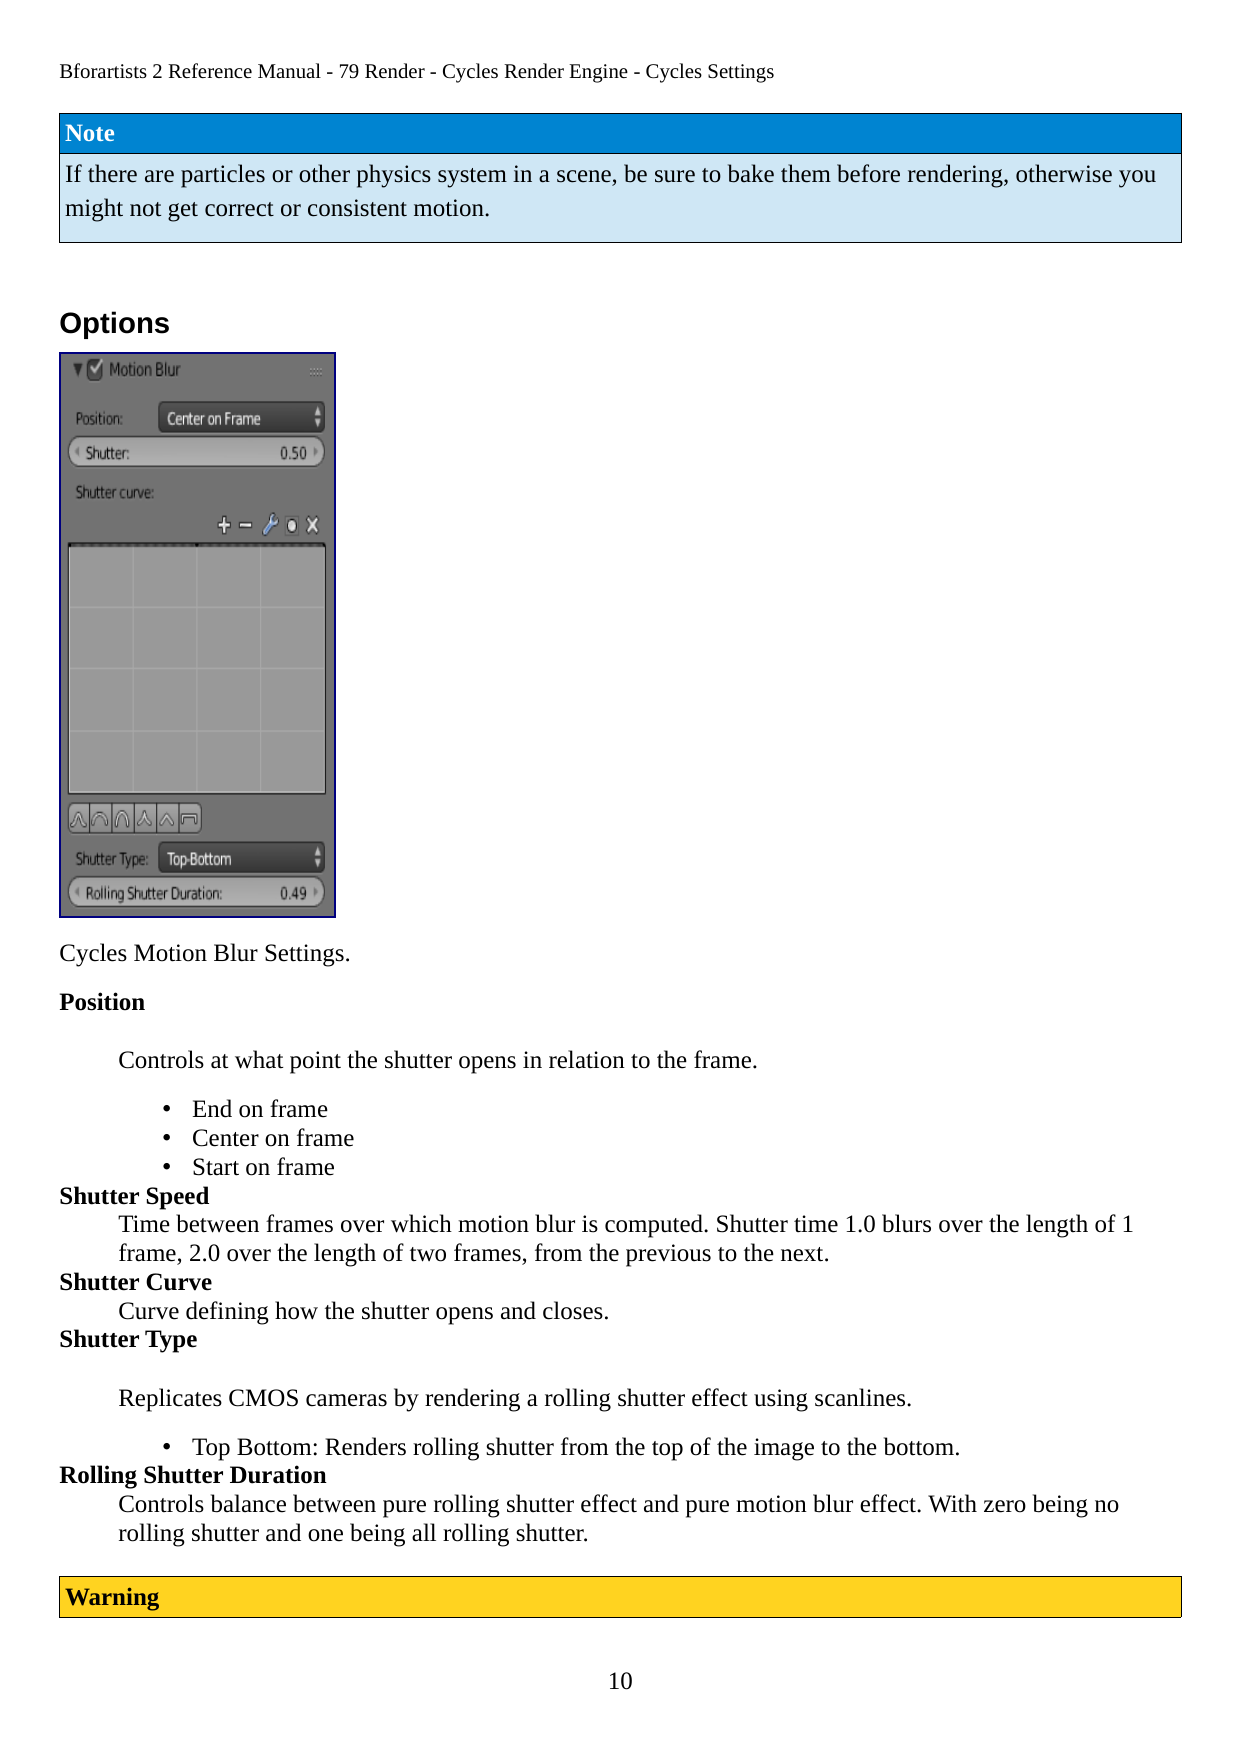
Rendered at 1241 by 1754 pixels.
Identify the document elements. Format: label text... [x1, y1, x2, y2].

table_cell If there are particles or other physics system in a scene, be sure to bake them before rendering, otherwise you might not get correct or consistent motion. [60, 154, 1181, 242]
subtitle Shutter Speed [59, 1181, 1181, 1209]
table_header Note [60, 114, 1181, 153]
table_header Warning [60, 1577, 1181, 1617]
list Start on frame [162, 1152, 1181, 1181]
list End on frame [162, 1094, 1181, 1123]
list Center on frame [162, 1123, 1181, 1152]
list Controls balance between pure rolling shutter effect and pure motion blur effect. With zero being no rolling shutter and one being all rolling shutter. [118, 1489, 1181, 1547]
subtitle Options [59, 306, 1181, 340]
list Top Bottom: Renders rolling shutter from the top of the image to the bottom. [162, 1432, 1181, 1461]
list Curve defining how the shutter opens and closes. [118, 1296, 1181, 1324]
subtitle Position [59, 987, 1181, 1016]
picture [61, 354, 334, 916]
text Cycles Motion Blur Settings. [59, 938, 1181, 967]
text Controls at what point the shutter opens in relation to the frame. [118, 1046, 1181, 1074]
list Time between frames over which motion blur is computed. Shutter time 1.0 blurs over the length of 1 frame, 2.0 over the length of two frames, from the previous to the next. [118, 1209, 1181, 1267]
subtitle Shutter Type [59, 1324, 1181, 1353]
subtitle Rolling Shutter Duration [59, 1461, 1181, 1489]
subtitle Shutter Curve [59, 1267, 1181, 1296]
text Replicates CMOS cameras by rendering a rolling shutter effect using scanlines. [118, 1383, 1181, 1412]
